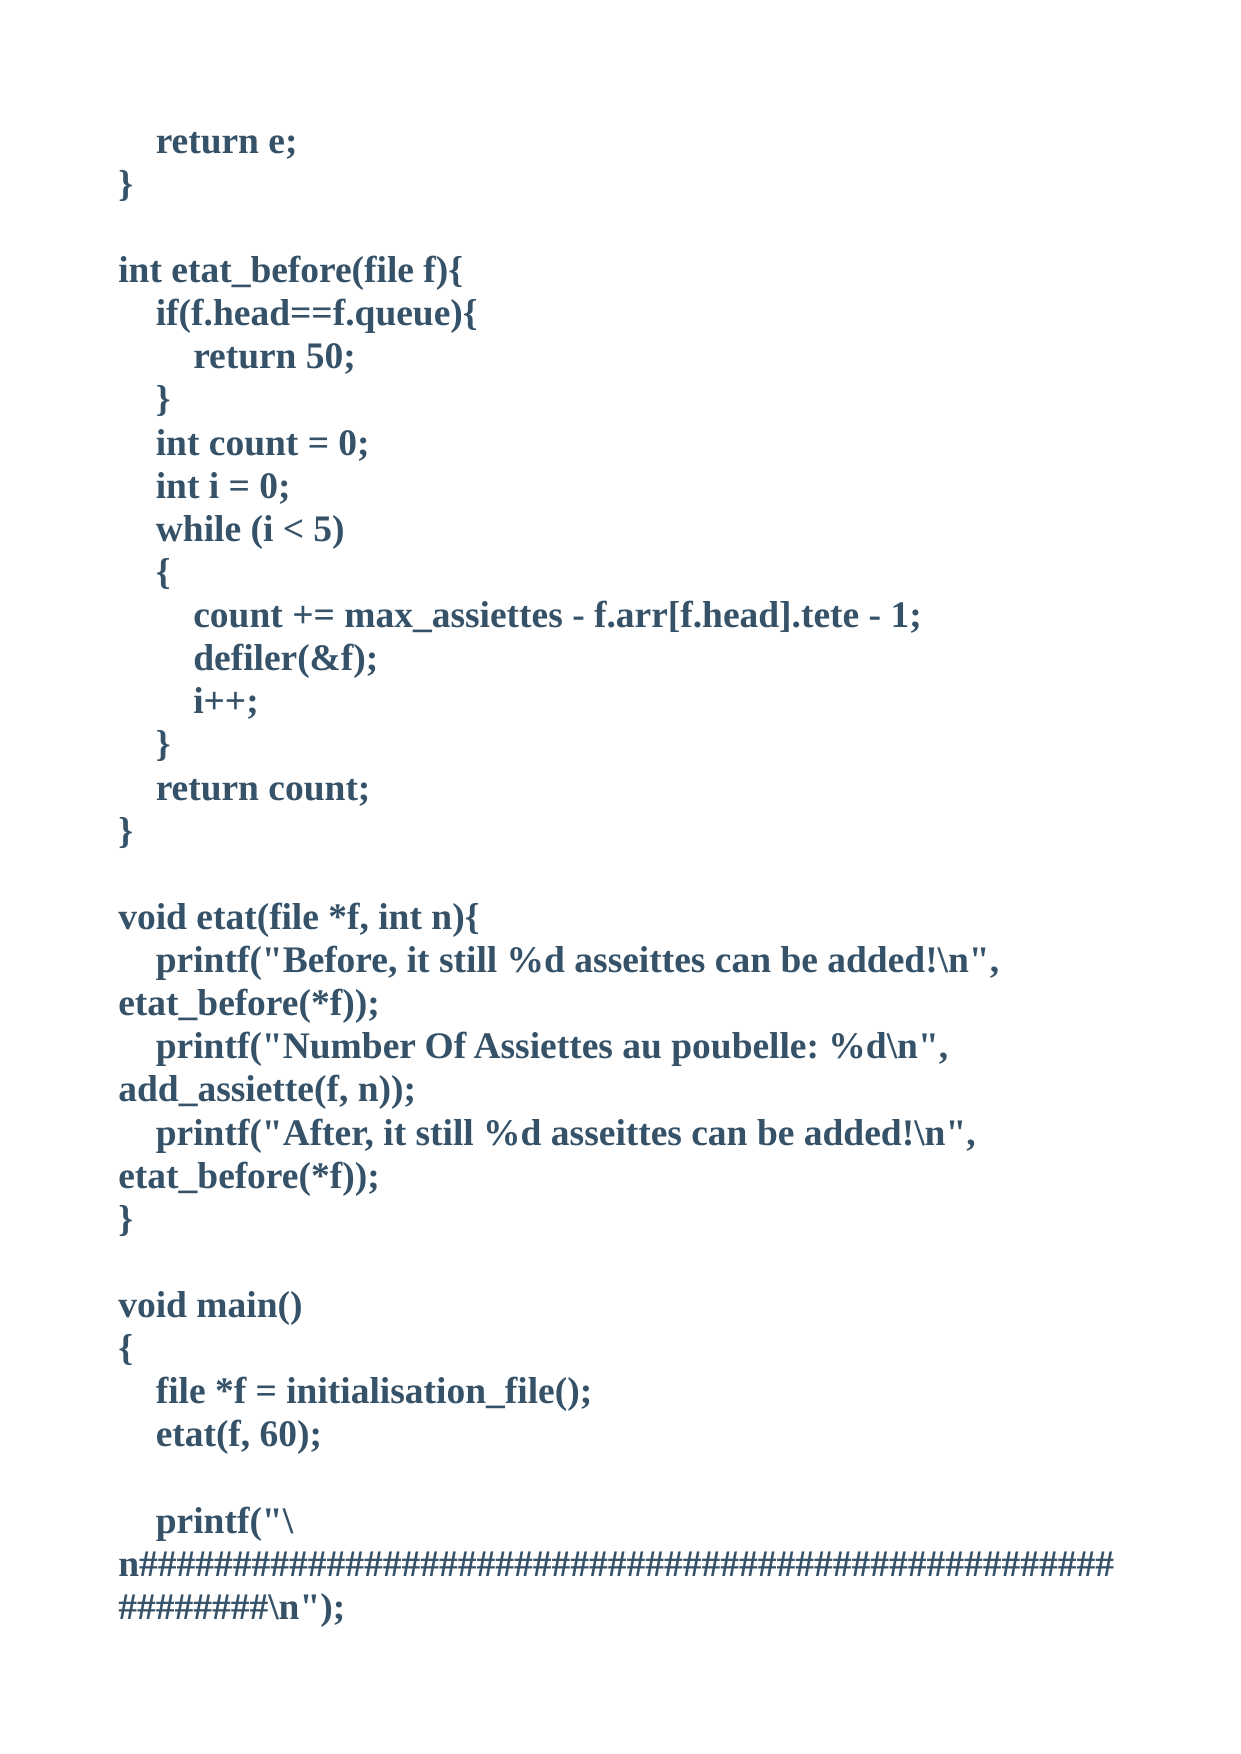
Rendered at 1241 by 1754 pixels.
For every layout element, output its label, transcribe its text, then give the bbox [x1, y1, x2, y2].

text i++; [118, 679, 1122, 722]
text } [118, 377, 1122, 420]
text int count = 0; [118, 420, 1122, 463]
text } [118, 722, 1122, 765]
text int i = 0; [118, 463, 1122, 506]
text if(f.head==f.queue){ [118, 291, 1122, 334]
text etat(f, 60); [118, 1412, 1122, 1455]
text void main() [118, 1282, 1122, 1326]
text printf("Before, it still %d asseittes can be added!\n", etat_before(*f)); [118, 937, 1122, 1024]
text printf("\n############################################################\n"); [118, 1498, 1122, 1627]
text void etat(file *f, int n){ [118, 894, 1122, 937]
text printf("After, it still %d asseittes can be added!\n", etat_before(*f)); [118, 1110, 1122, 1196]
text defiler(&f); [118, 636, 1122, 679]
text while (i < 5) [118, 506, 1122, 549]
text return e; [118, 118, 1122, 161]
text printf("Number Of Assiettes au poubelle: %d\n", add_assiette(f, n)); [118, 1024, 1122, 1110]
text } [118, 808, 1122, 851]
text return count; [118, 765, 1122, 808]
text count += max_assiettes - f.arr[f.head].tete - 1; [118, 592, 1122, 636]
text } [118, 161, 1122, 204]
text int etat_before(file f){ [118, 247, 1122, 291]
text return 50; [118, 334, 1122, 377]
text { [118, 1326, 1122, 1369]
text { [118, 549, 1122, 592]
text file *f = initialisation_file(); [118, 1369, 1122, 1412]
text } [118, 1196, 1122, 1239]
